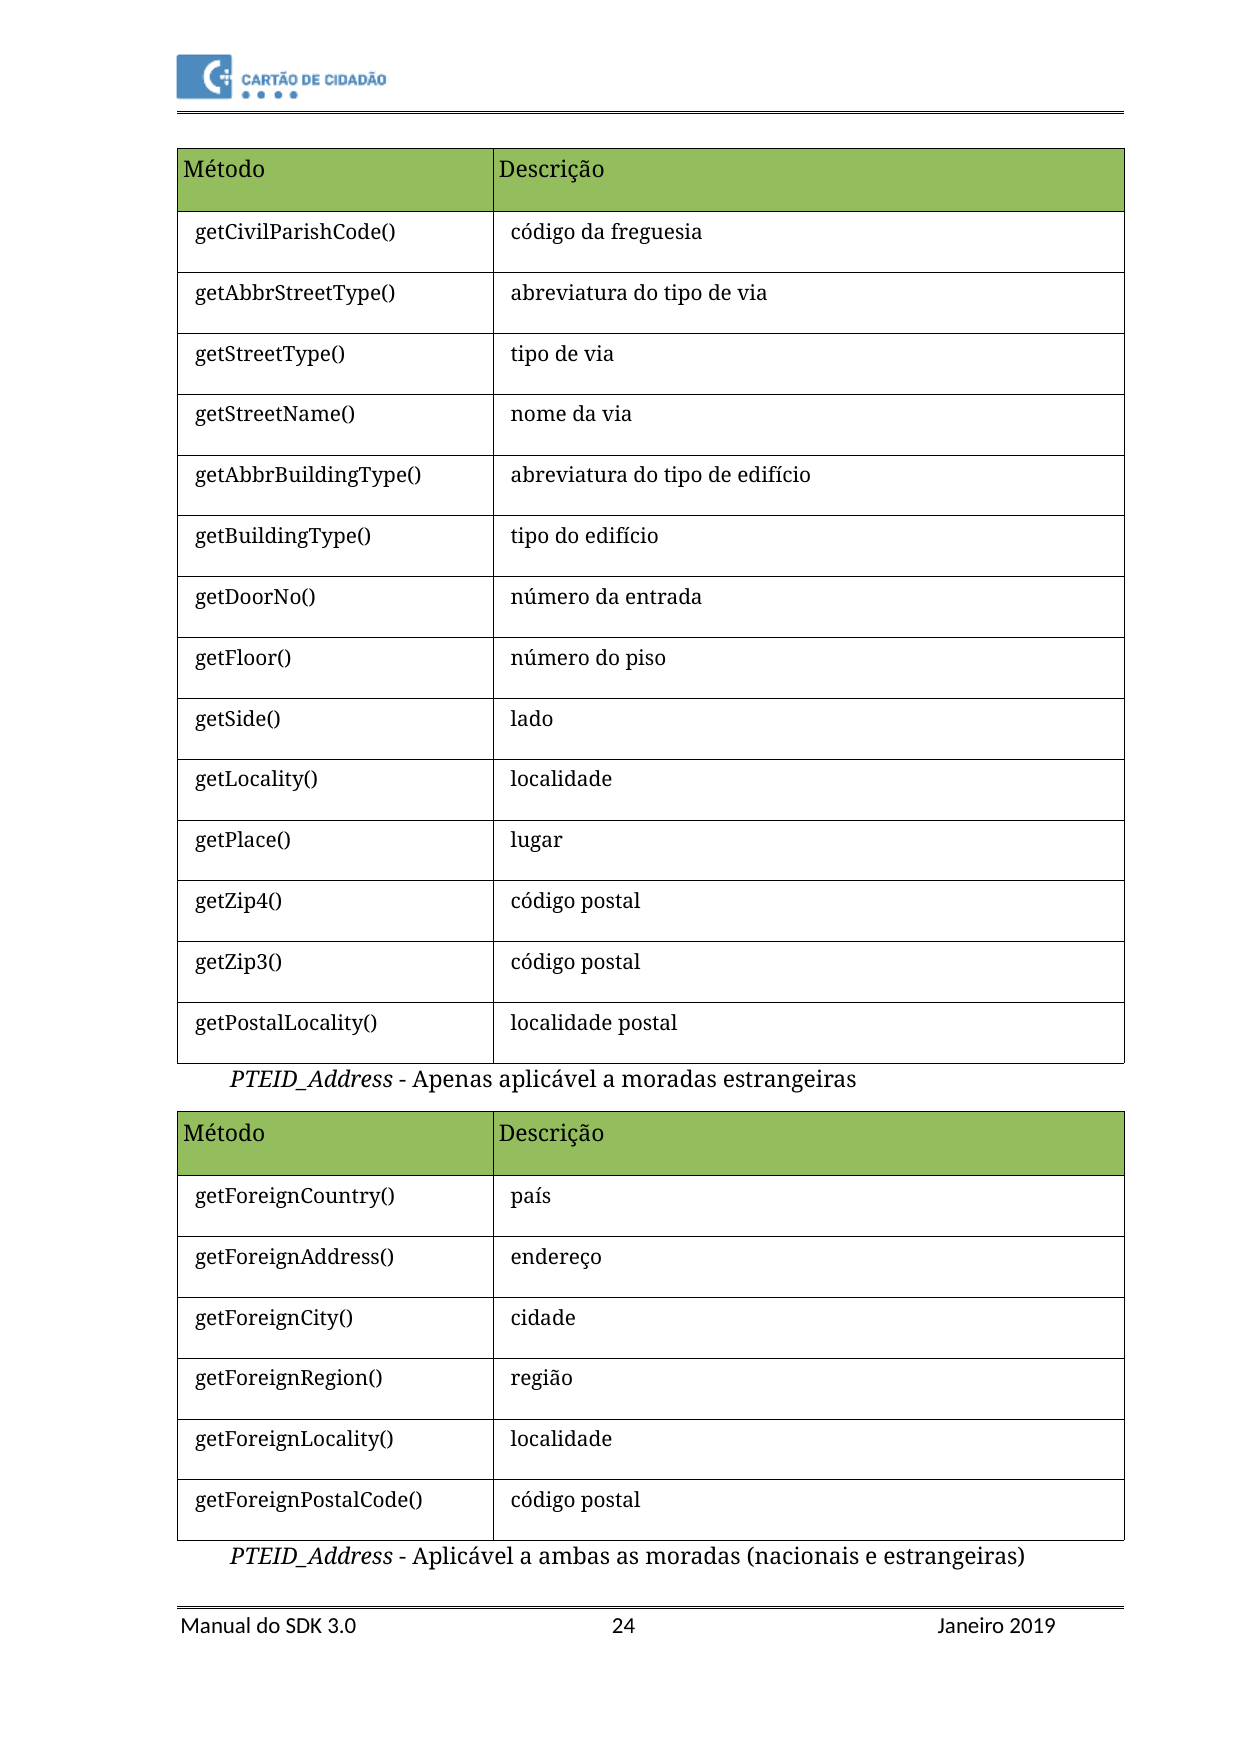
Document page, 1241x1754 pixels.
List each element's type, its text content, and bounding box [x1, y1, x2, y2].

table_cell getFloor() [178, 638, 493, 698]
table_cell getDoorNo() [178, 577, 493, 637]
table_cell getCivilParishCode() [178, 212, 493, 272]
table_cell código postal [494, 942, 1124, 1002]
table_cell endereço [494, 1237, 1124, 1297]
table_cell país [494, 1176, 1124, 1236]
table_cell região [494, 1359, 1124, 1418]
table_cell lado [494, 699, 1124, 759]
table_cell localidade [494, 760, 1124, 819]
table_cell número da entrada [494, 577, 1124, 637]
table_header Descrição [494, 1112, 1124, 1175]
table_cell tipo de via [494, 334, 1124, 394]
table_cell lugar [494, 821, 1124, 880]
text PTEID_Address - Aplicável a ambas as moradas (nacionais e estrangeiras) [177, 1541, 1124, 1571]
table_cell localidade [494, 1420, 1124, 1479]
table_cell código postal [494, 881, 1124, 941]
table_cell getZip3() [178, 942, 493, 1002]
table_cell getAbbrBuildingType() [178, 456, 493, 515]
table_cell getBuildingType() [178, 516, 493, 576]
table_cell getStreetType() [178, 334, 493, 394]
text PTEID_Address - Apenas aplicável a moradas estrangeiras [177, 1064, 1124, 1094]
table_cell tipo do edifício [494, 516, 1124, 576]
picture [174, 49, 428, 106]
table_cell abreviatura do tipo de edifício [494, 456, 1124, 515]
table_cell abreviatura do tipo de via [494, 273, 1124, 333]
table_cell getPostalLocality() [178, 1003, 493, 1063]
table_cell getForeignLocality() [178, 1420, 493, 1479]
table_header Método [178, 1112, 493, 1175]
table_cell código da freguesia [494, 212, 1124, 272]
table_cell getForeignAddress() [178, 1237, 493, 1297]
table_cell cidade [494, 1298, 1124, 1358]
table_cell getAbbrStreetType() [178, 273, 493, 333]
table_cell getPlace() [178, 821, 493, 880]
table_cell localidade postal [494, 1003, 1124, 1063]
table_cell getForeignRegion() [178, 1359, 493, 1418]
table_cell getForeignPostalCode() [178, 1480, 493, 1540]
table_header Descrição [494, 149, 1124, 211]
table_cell getLocality() [178, 760, 493, 819]
table_cell número do piso [494, 638, 1124, 698]
table_cell getSide() [178, 699, 493, 759]
table_cell getForeignCity() [178, 1298, 493, 1358]
table_header Método [178, 149, 493, 211]
table_cell getForeignCountry() [178, 1176, 493, 1236]
table_cell getStreetName() [178, 395, 493, 454]
table_cell nome da via [494, 395, 1124, 454]
table_cell código postal [494, 1480, 1124, 1540]
table_cell getZip4() [178, 881, 493, 941]
